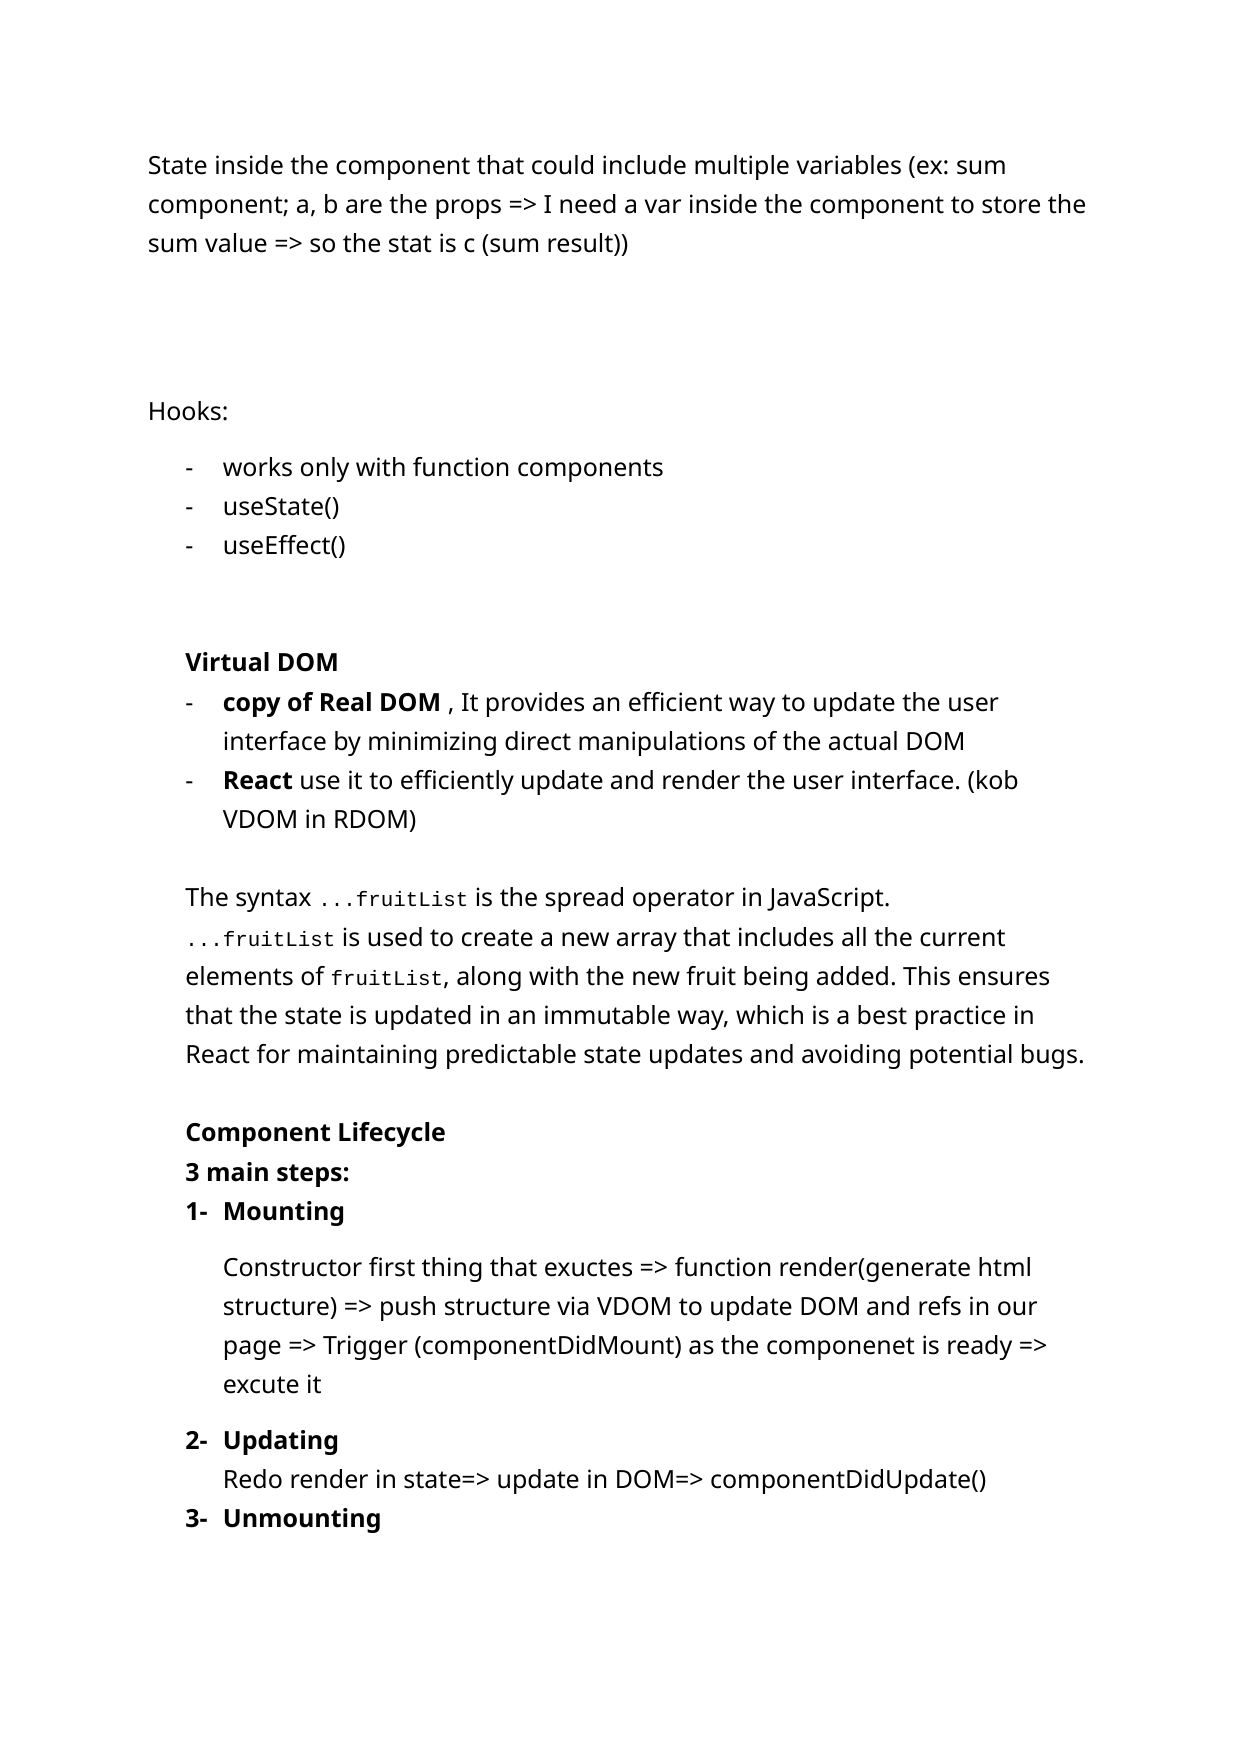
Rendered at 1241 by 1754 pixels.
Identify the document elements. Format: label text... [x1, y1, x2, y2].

list Component Lifecycle [185, 1115, 1093, 1149]
text Constructor first thing that exuctes => function render(generate html structure) => push structure via VDOM to update DOM and refs in our page => Trigger (componentDidMount) as the componenet is ready => excute it [223, 1249, 1093, 1401]
list copy of Real DOM , It provides an efficient way to update the user interface by minimizing direct manipulations of the actual DOM [185, 684, 1093, 757]
list ...fruitList is used to create a new array that includes all the current elements of fruitList, along with the new fruit being added. This ensures that the state is updated in an immutable way, which is a best practice in React for maintaining predictable state updates and avoiding potential bugs. [185, 919, 1093, 1071]
list 3 main steps: [185, 1154, 1093, 1188]
list Updating [185, 1423, 1093, 1457]
list React use it to efficiently update and render the user interface. (kob VDOM in RDOM) [185, 763, 1093, 836]
list Virtual DOM [185, 645, 1093, 679]
list works only with function components [185, 449, 1093, 483]
list The syntax ...fruitList is the spread operator in JavaScript. [185, 880, 1093, 914]
list useState() [185, 488, 1093, 522]
list Redo render in state=> update in DOM=> componentDidUpdate() [223, 1462, 1093, 1496]
list useEffect() [185, 528, 1093, 562]
text State inside the component that could include multiple variables (ex: sum component; a, b are the props => I need a var inside the component to store the sum value => so the stat is c (sum result)) [148, 148, 1093, 260]
list Unmounting [185, 1501, 1093, 1535]
list Mounting [185, 1193, 1093, 1227]
text Hooks: [148, 393, 1093, 427]
